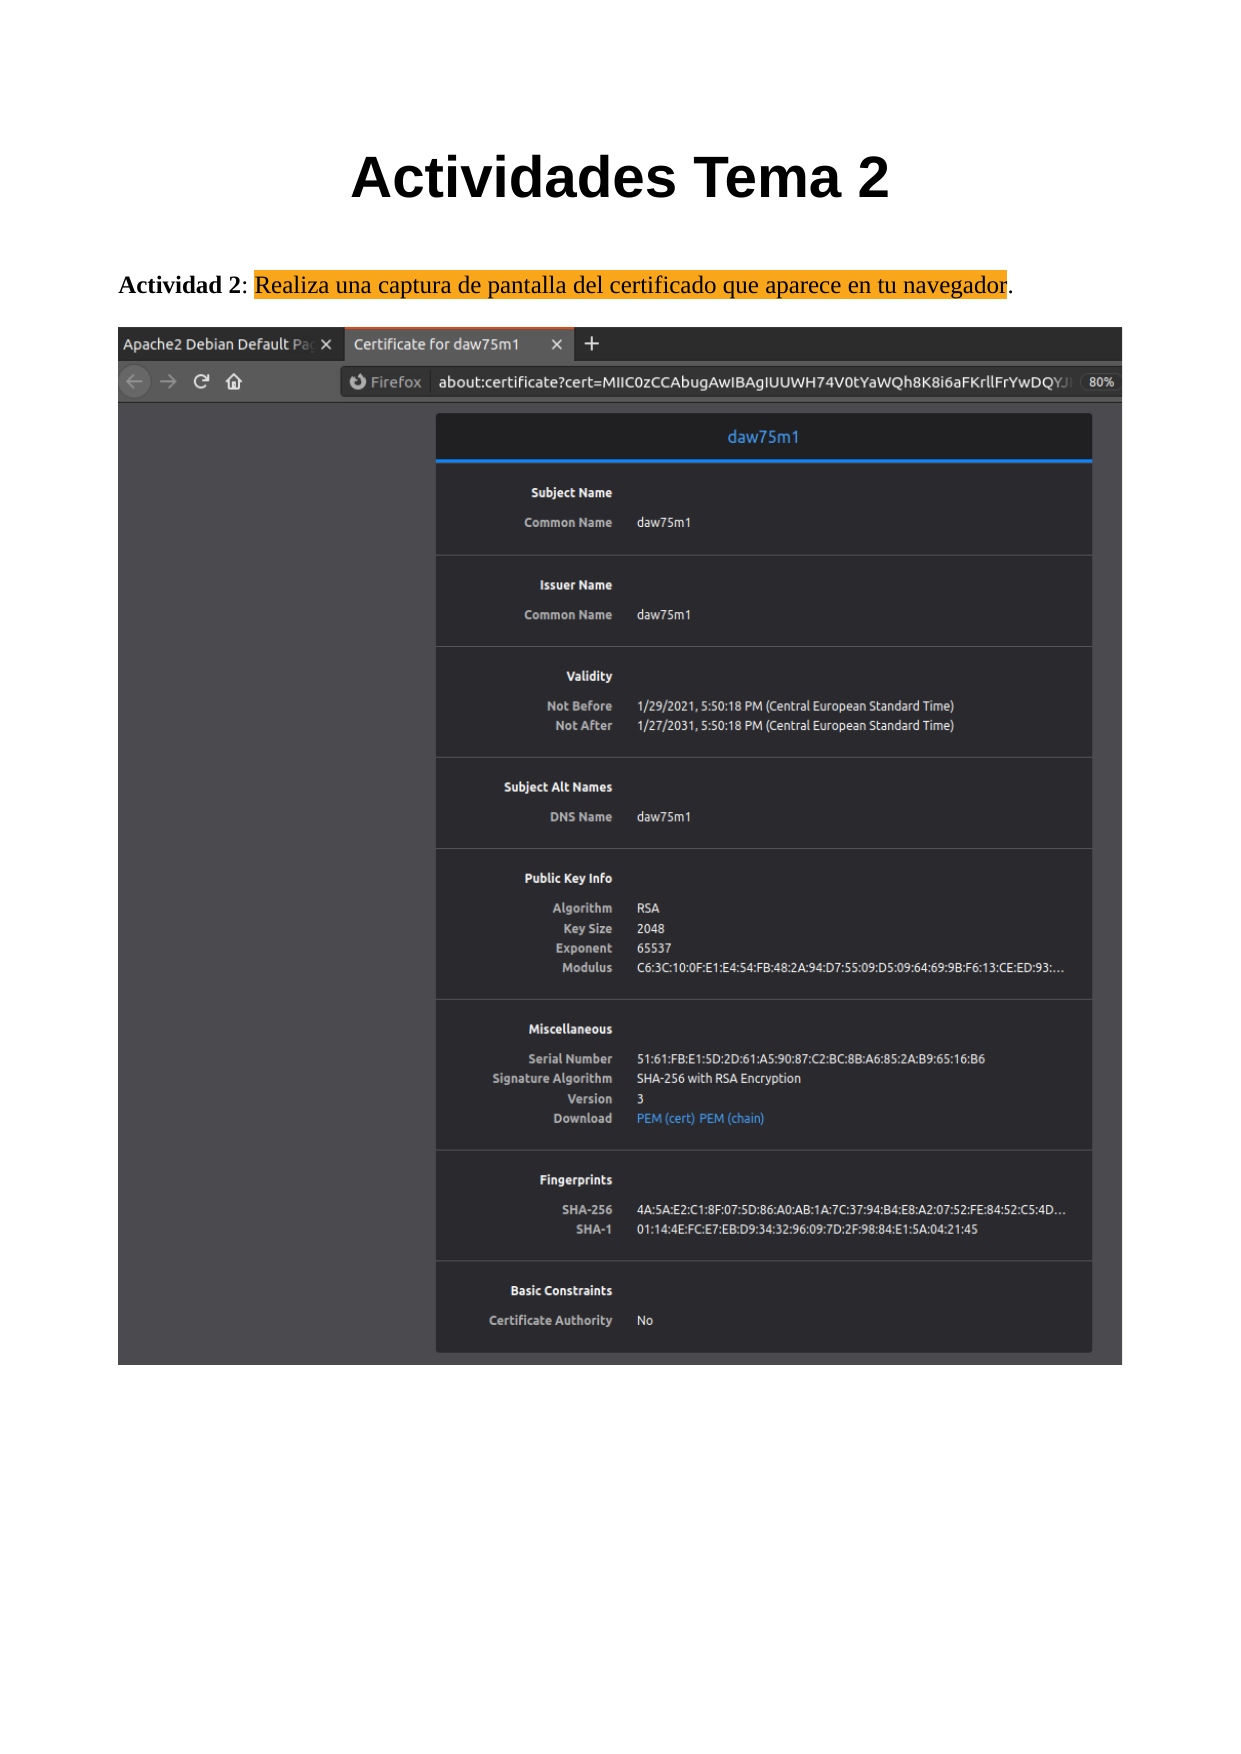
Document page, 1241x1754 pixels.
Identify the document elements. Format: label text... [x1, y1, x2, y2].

picture [118, 327, 1123, 1365]
title Actividades Tema 2 [118, 143, 1122, 210]
text Actividad 2: Realiza una captura de pantalla del certificado que aparece en tu navegador. [118, 270, 1122, 299]
